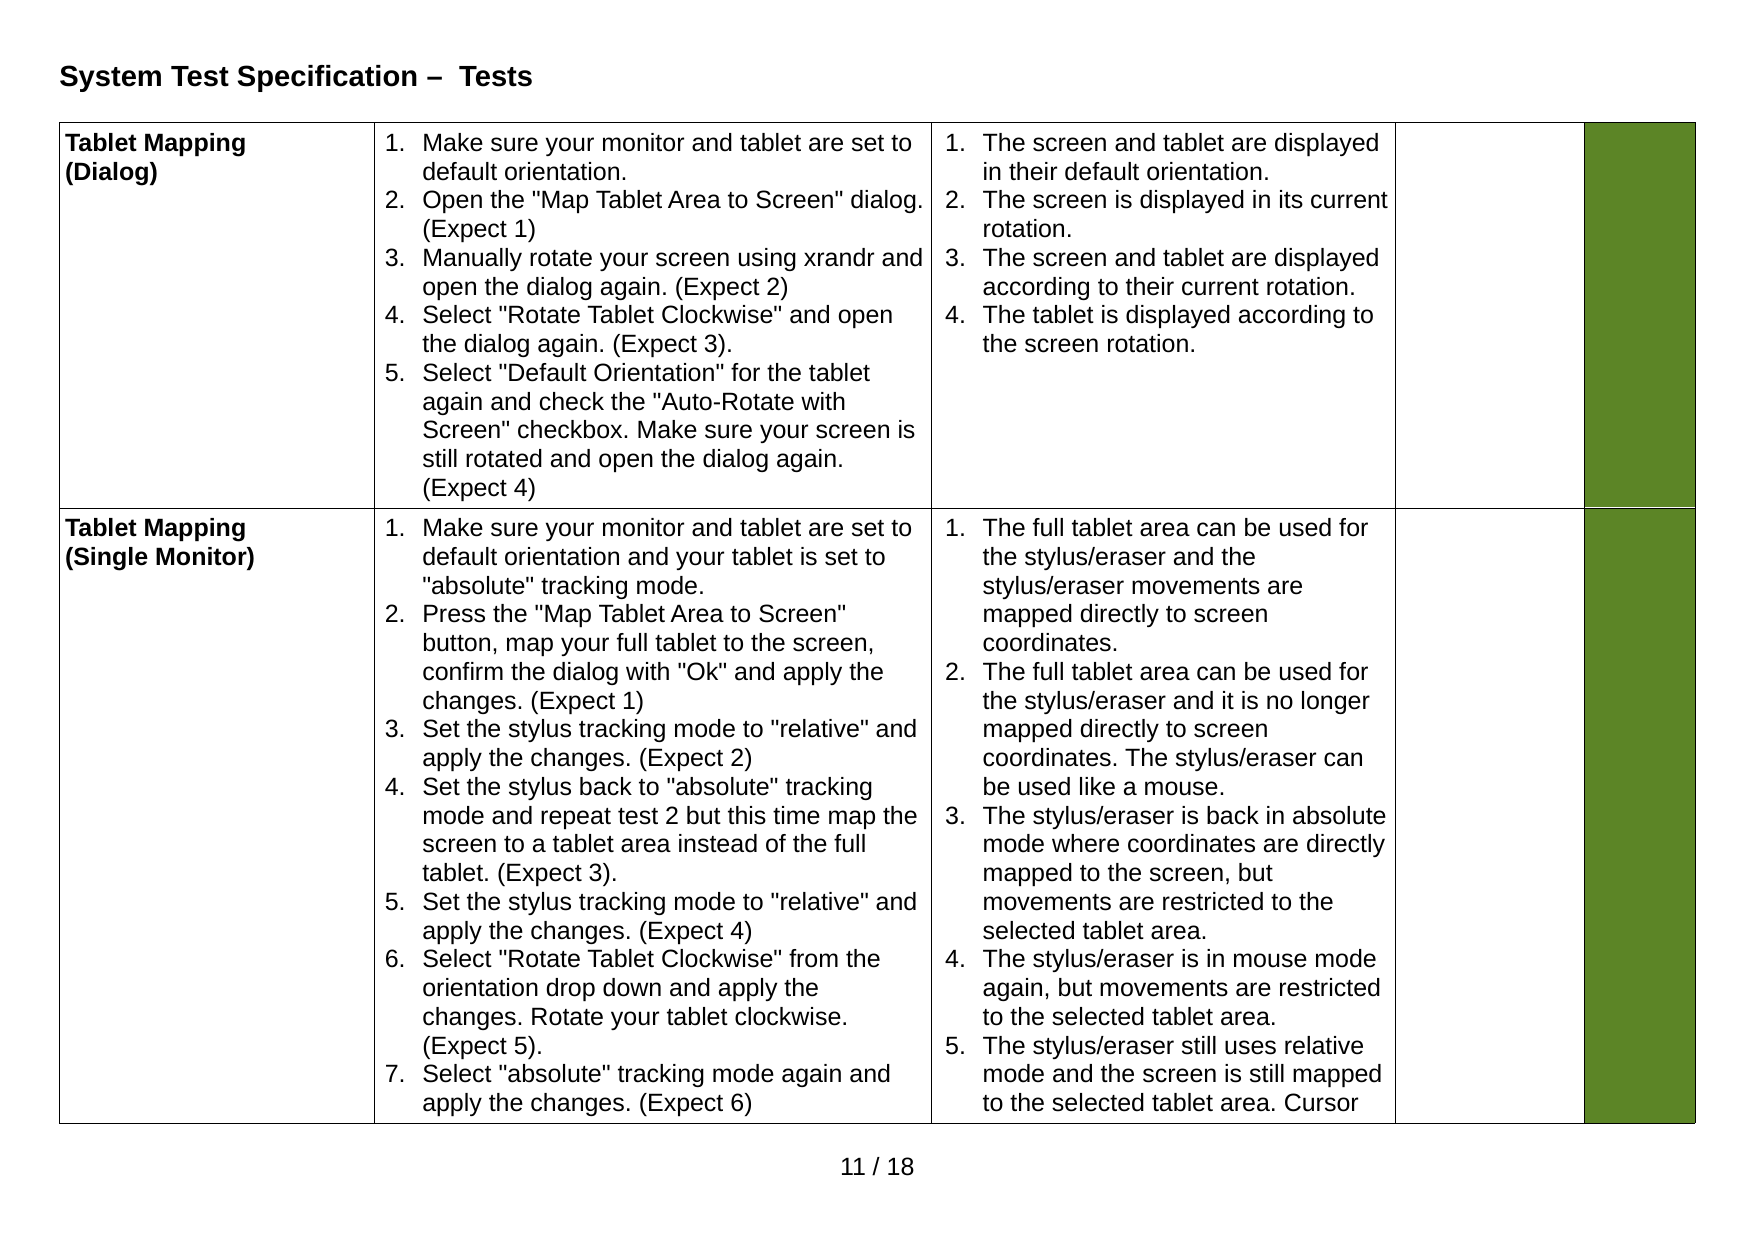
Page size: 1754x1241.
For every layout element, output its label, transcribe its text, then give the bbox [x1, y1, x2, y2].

table_cell [1585, 123, 1695, 507]
table_cell The screen and tablet are displayed in their default orientation. The screen is displayed in its current rotation. The screen and tablet are displayed according to their current rotation. The tablet is displayed according to the screen rotation. [932, 123, 1395, 507]
table_cell Make sure your monitor and tablet are set to default orientation and your tablet is set to "absolute" tracking mode. Press the "Map Tablet Area to Screen" button, map your full tablet to the screen, confirm the dialog with "Ok" and apply the changes. (Expect 1) Set the stylus tracking mode to "relative" and apply the changes. (Expect 2) Set the stylus back to "absolute" tracking mode and repeat test 2 but this time map the screen to a tablet area instead of the full tablet. (Expect 3). Set the stylus tracking mode to "relative" and apply the changes. (Expect 4) Select "Rotate Tablet Clockwise" from the orientation drop down and apply the changes. Rotate your tablet clockwise. (Expect 5). Select "absolute" tracking mode again and apply the changes. (Expect 6) [375, 509, 931, 1123]
table_cell [1396, 509, 1584, 1123]
table_cell [1585, 509, 1695, 1123]
table_cell The full tablet area can be used for the stylus/eraser and the stylus/eraser movements are mapped directly to screen coordinates. The full tablet area can be used for the stylus/eraser and it is no longer mapped directly to screen coordinates. The stylus/eraser can be used like a mouse. The stylus/eraser is back in absolute mode where coordinates are directly mapped to the screen, but movements are restricted to the selected tablet area. The stylus/eraser is in mouse mode again, but movements are restricted to the selected tablet area. The stylus/eraser still uses relative mode and the screen is still mapped to the selected tablet area. Cursor [932, 509, 1395, 1123]
table_cell Tablet Mapping (Dialog) [60, 123, 374, 507]
table_cell Make sure your monitor and tablet are set to default orientation. Open the "Map Tablet Area to Screen" dialog. (Expect 1) Manually rotate your screen using xrandr and open the dialog again. (Expect 2) Select "Rotate Tablet Clockwise" and open the dialog again. (Expect 3). Select "Default Orientation" for the tablet again and check the "Auto-Rotate with Screen" checkbox. Make sure your screen is still rotated and open the dialog again. (Expect 4) [375, 123, 931, 507]
table_cell Tablet Mapping (Single Monitor) [60, 509, 374, 1123]
table_cell [1396, 123, 1584, 507]
